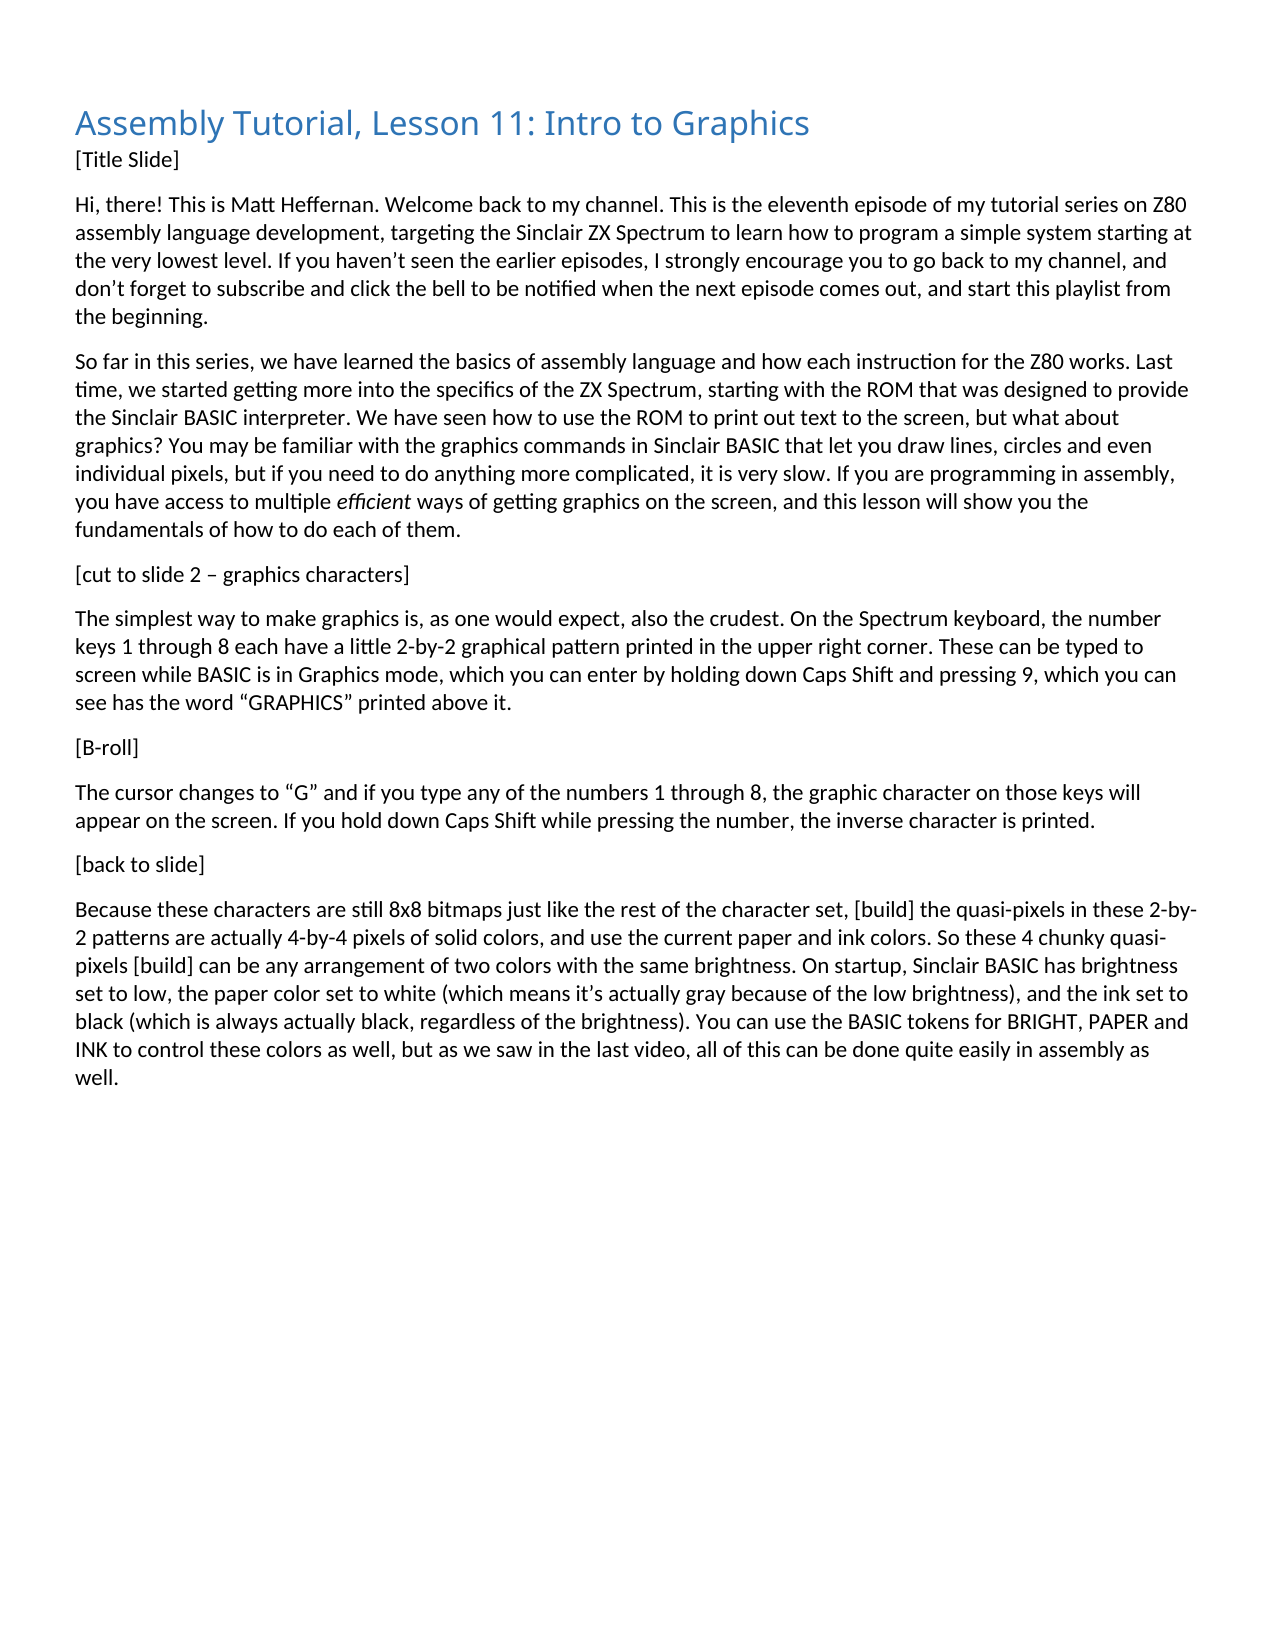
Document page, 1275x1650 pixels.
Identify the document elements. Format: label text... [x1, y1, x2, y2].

text [B-roll] [75, 733, 1200, 761]
text [back to slide] [75, 851, 1200, 878]
text [Title Slide] [75, 145, 1200, 173]
text [cut to slide 2 – graphics characters] [75, 560, 1200, 588]
text The cursor changes to “G” and if you type any of the numbers 1 through 8, the graphic character on those keys will appear on the screen. If you hold down Caps Shift while pressing the number, the inverse character is printed. [75, 778, 1200, 834]
text Because these characters are still 8x8 bitmaps just like the rest of the character set, [build] the quasi-pixels in these 2-by-2 patterns are actually 4-by-4 pixels of solid colors, and use the current paper and ink colors. So these 4 chunky quasi-pixels [build] can be any arrangement of two colors with the same brightness. On startup, Sinclair BASIC has brightness set to low, the paper color set to white (which means it’s actually gray because of the low brightness), and the ink set to black (which is always actually black, regardless of the brightness). You can use the BASIC tokens for BRIGHT, PAPER and INK to control these colors as well, but as we saw in the last video, all of this can be done quite easily in assembly as well. [75, 895, 1200, 1091]
text So far in this series, we have learned the basics of assembly language and how each instruction for the Z80 works. Last time, we started getting more into the specifics of the ZX Spectrum, starting with the ROM that was designed to provide the Sinclair BASIC interpreter. We have seen how to use the ROM to print out text to the screen, but what about graphics? You may be familiar with the graphics commands in Sinclair BASIC that let you draw lines, circles and even individual pixels, but if you need to do anything more complicated, it is very slow. If you are programming in assembly, you have access to multiple efficient ways of getting graphics on the screen, and this lesson will show you the fundamentals of how to do each of them. [75, 347, 1200, 543]
subtitle Assembly Tutorial, Lesson 11: Intro to Graphics [75, 100, 1200, 145]
text The simplest way to make graphics is, as one would expect, also the crudest. On the Spectrum keyboard, the number keys 1 through 8 each have a little 2-by-2 graphical pattern printed in the upper right corner. These can be typed to screen while BASIC is in Graphics mode, which you can enter by holding down Caps Shift and pressing 9, which you can see has the word “GRAPHICS” printed above it. [75, 604, 1200, 716]
text Hi, there! This is Matt Heffernan. Welcome back to my channel. This is the eleventh episode of my tutorial series on Z80 assembly language development, targeting the Sinclair ZX Spectrum to learn how to program a simple system starting at the very lowest level. If you haven’t seen the earlier episodes, I strongly encourage you to go back to my channel, and don’t forget to subscribe and click the bell to be notified when the next episode comes out, and start this playlist from the beginning. [75, 190, 1200, 330]
